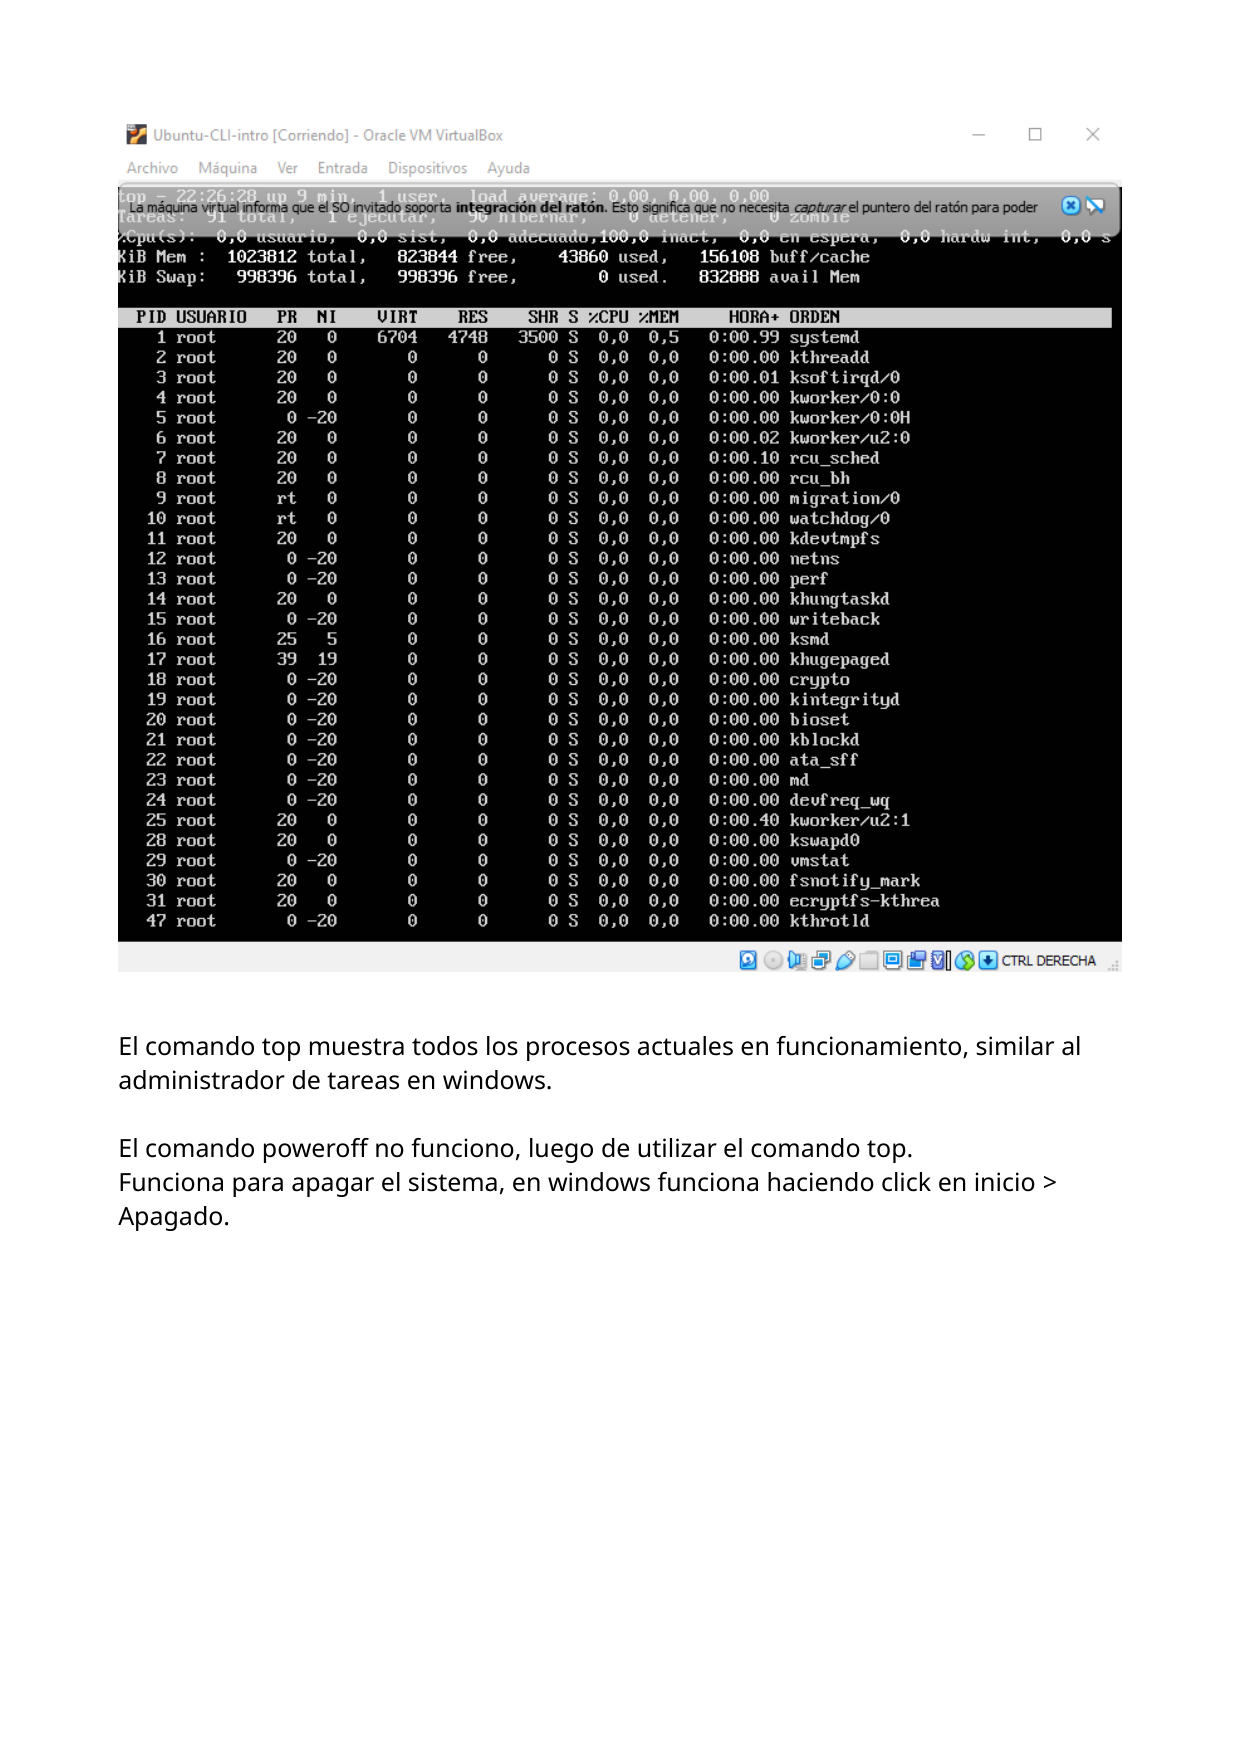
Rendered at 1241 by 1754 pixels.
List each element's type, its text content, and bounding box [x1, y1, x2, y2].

text El comando poweroff no funciono, luego de utilizar el comando top. [118, 1131, 1122, 1165]
text Funciona para apagar el sistema, en windows funciona haciendo click en inicio > Apagado. [118, 1165, 1122, 1233]
picture [118, 118, 1122, 972]
text El comando top muestra todos los procesos actuales en funcionamiento, similar al administrador de tareas en windows. [118, 1029, 1122, 1097]
